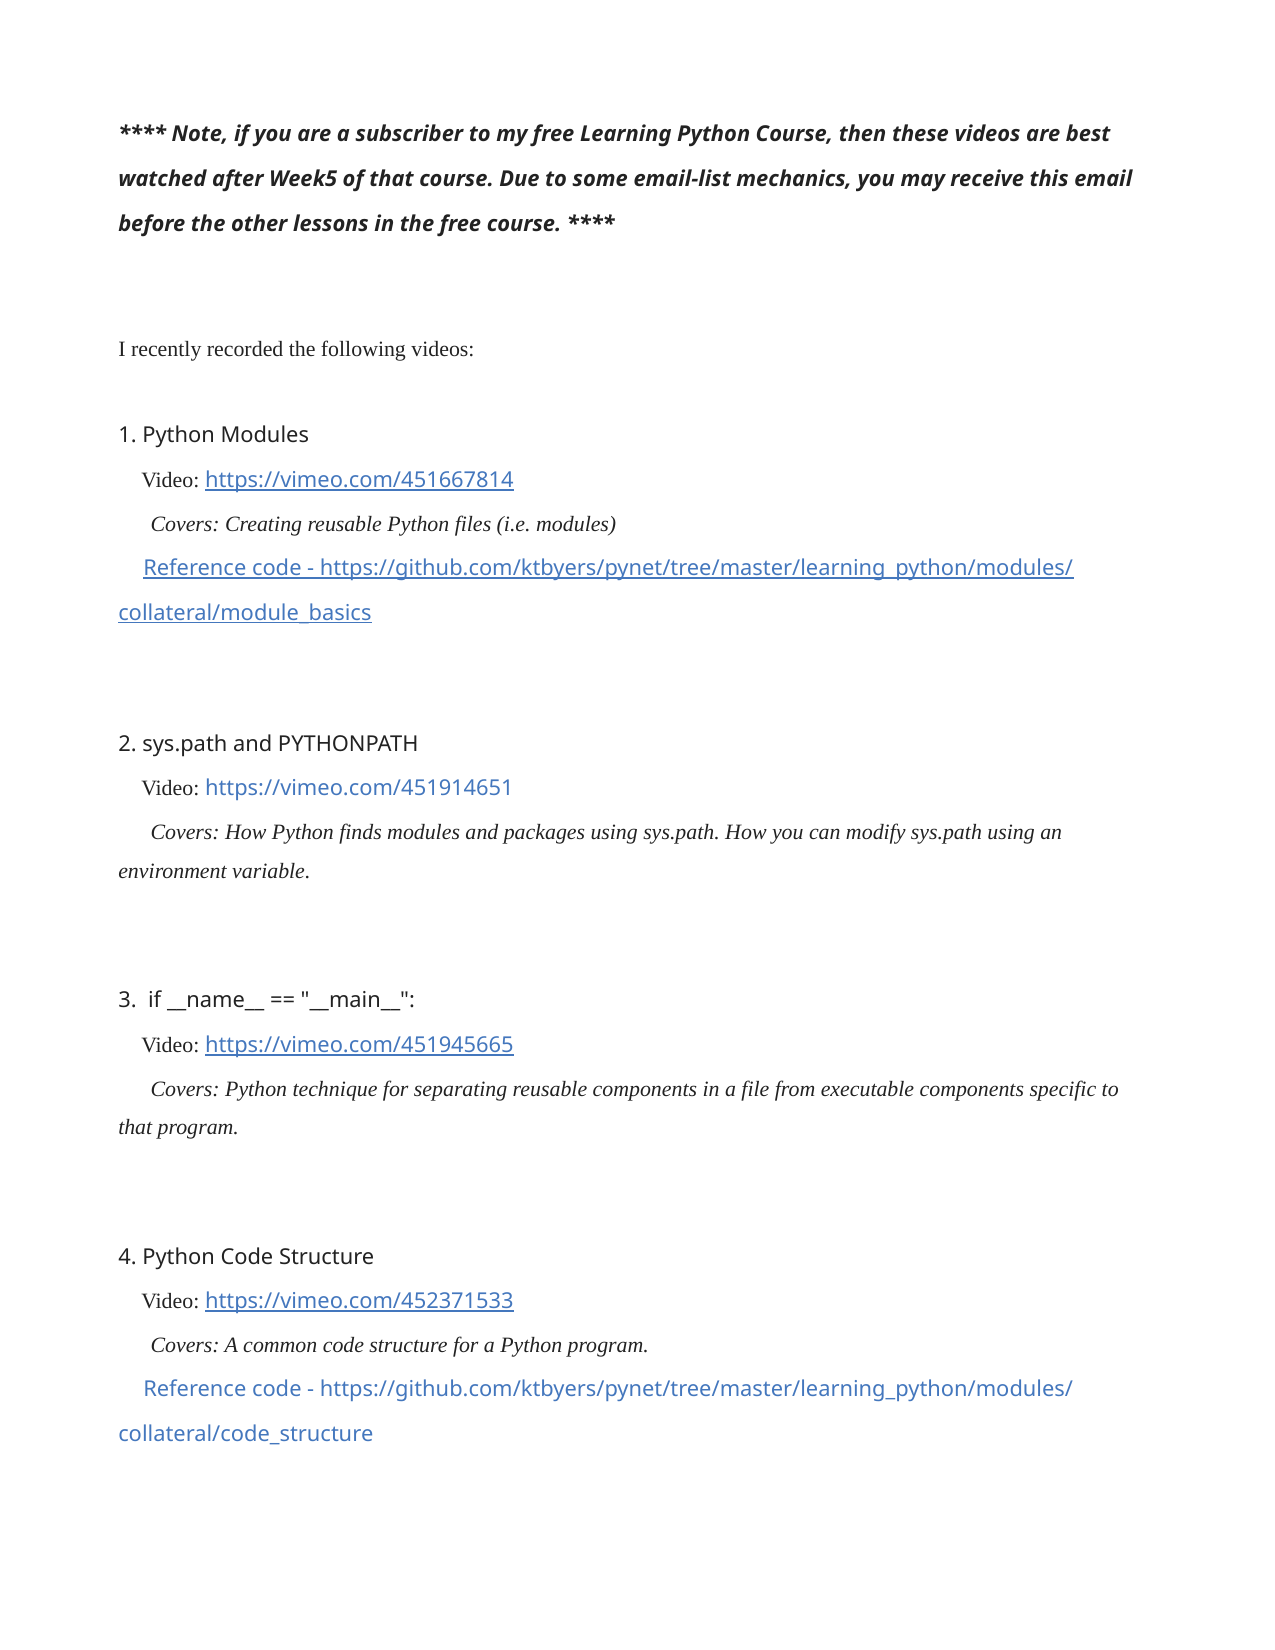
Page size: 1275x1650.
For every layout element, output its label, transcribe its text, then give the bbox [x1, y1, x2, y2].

text **** Note, if you are a subscriber to my free Learning Python Course, then these videos are best watched after Week5 of that course. Due to some email-list mechanics, you may receive this email before the other lessons in the free course. **** I recently recorded the following videos: 1. Python Modules Video: https://vimeo.com/451667814 Covers: Creating reusable Python files (i.e. modules) Reference code - https://github.com/ktbyers/pynet/tree/master/learning_python/modules/collateral/module_basics 2. sys.path and PYTHONPATH Video: https://vimeo.com/451914651 Covers: How Python finds modules and packages using sys.path. How you can modify sys.path using an environment variable. 3. if __name__ == "__main__": Video: https://vimeo.com/451945665 Covers: Python technique for separating reusable components in a file from executable components specific to that program. 4. Python Code Structure Video: https://vimeo.com/452371533 Covers: A common code structure for a Python program. Reference code - https://github.com/ktbyers/pynet/tree/master/learning_python/modules/collateral/code_structure [118, 118, 1157, 1491]
